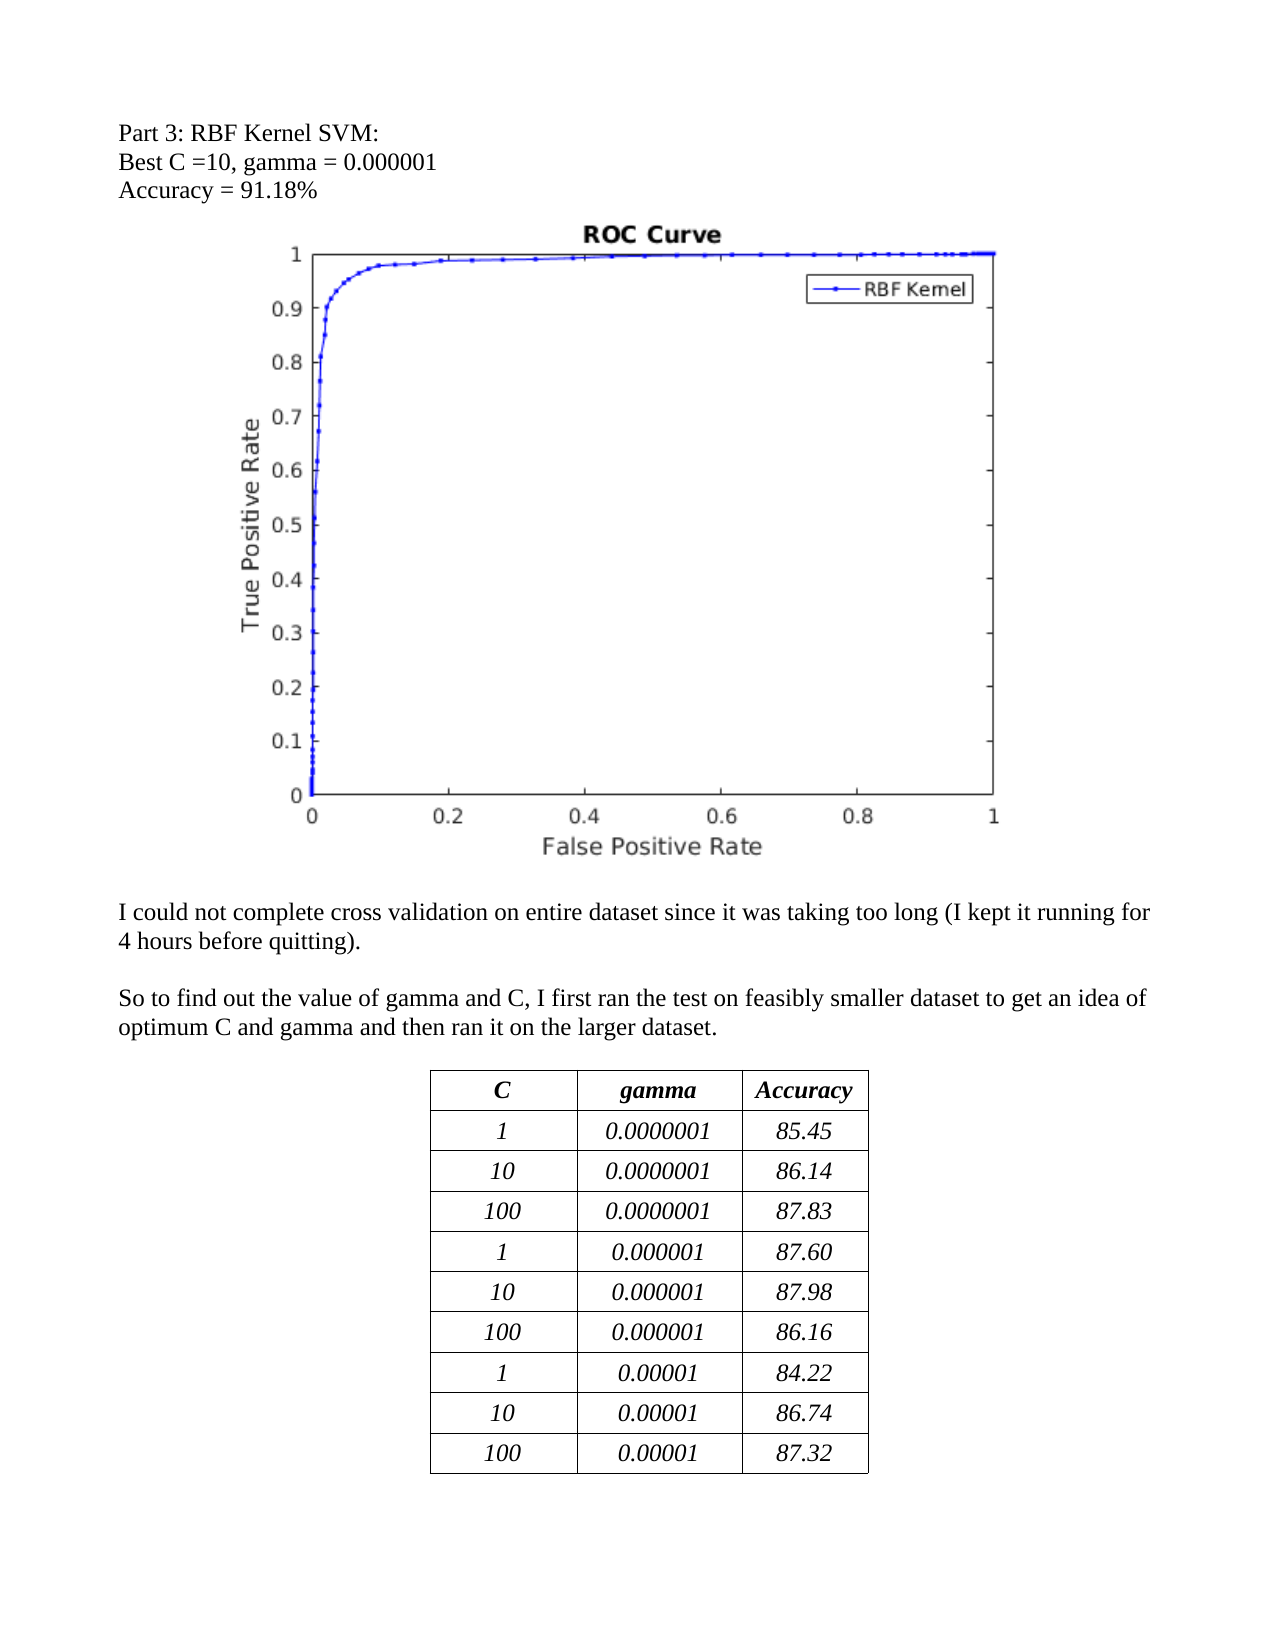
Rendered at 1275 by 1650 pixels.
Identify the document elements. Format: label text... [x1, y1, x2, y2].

table_cell 100 [431, 1434, 577, 1473]
picture [198, 204, 1077, 869]
text I could not complete cross validation on entire dataset since it was taking too long (I kept it running for 4 hours before quitting). [118, 897, 1157, 954]
table_cell 100 [431, 1312, 577, 1352]
table_cell 86.14 [743, 1151, 868, 1191]
table_cell 1 [431, 1232, 577, 1271]
table_cell 0.00001 [578, 1434, 742, 1473]
text Accuracy = 91.18% [118, 176, 1157, 204]
table_cell 0.00001 [578, 1353, 742, 1392]
table_cell 10 [431, 1393, 577, 1432]
table_cell 0.0000001 [578, 1192, 742, 1231]
table_cell 10 [431, 1272, 577, 1311]
text So to find out the value of gamma and C, I first ran the test on feasibly smaller dataset to get an idea of optimum C and gamma and then ran it on the larger dataset. [118, 983, 1157, 1041]
table_cell 1 [431, 1353, 577, 1392]
table_cell 0.000001 [578, 1312, 742, 1352]
table_cell 100 [431, 1192, 577, 1231]
table_header gamma [578, 1071, 742, 1110]
text Best C =10, gamma = 0.000001 [118, 147, 1157, 176]
table_cell 87.60 [743, 1232, 868, 1271]
table_cell 1 [431, 1111, 577, 1150]
table_cell 86.74 [743, 1393, 868, 1432]
table_header Accuracy [743, 1071, 868, 1110]
table_cell 0.00001 [578, 1393, 742, 1432]
text Part 3: RBF Kernel SVM: [118, 118, 1157, 147]
table_cell 0.0000001 [578, 1111, 742, 1150]
table_cell 87.83 [743, 1192, 868, 1231]
table_cell 86.16 [743, 1312, 868, 1352]
table_cell 10 [431, 1151, 577, 1191]
table_cell 87.32 [743, 1434, 868, 1473]
table_cell 87.98 [743, 1272, 868, 1311]
table_cell 85.45 [743, 1111, 868, 1150]
table_cell 0.000001 [578, 1272, 742, 1311]
table_cell 0.000001 [578, 1232, 742, 1271]
table_cell 84.22 [743, 1353, 868, 1392]
table_header C [431, 1071, 577, 1110]
table_cell 0.0000001 [578, 1151, 742, 1191]
